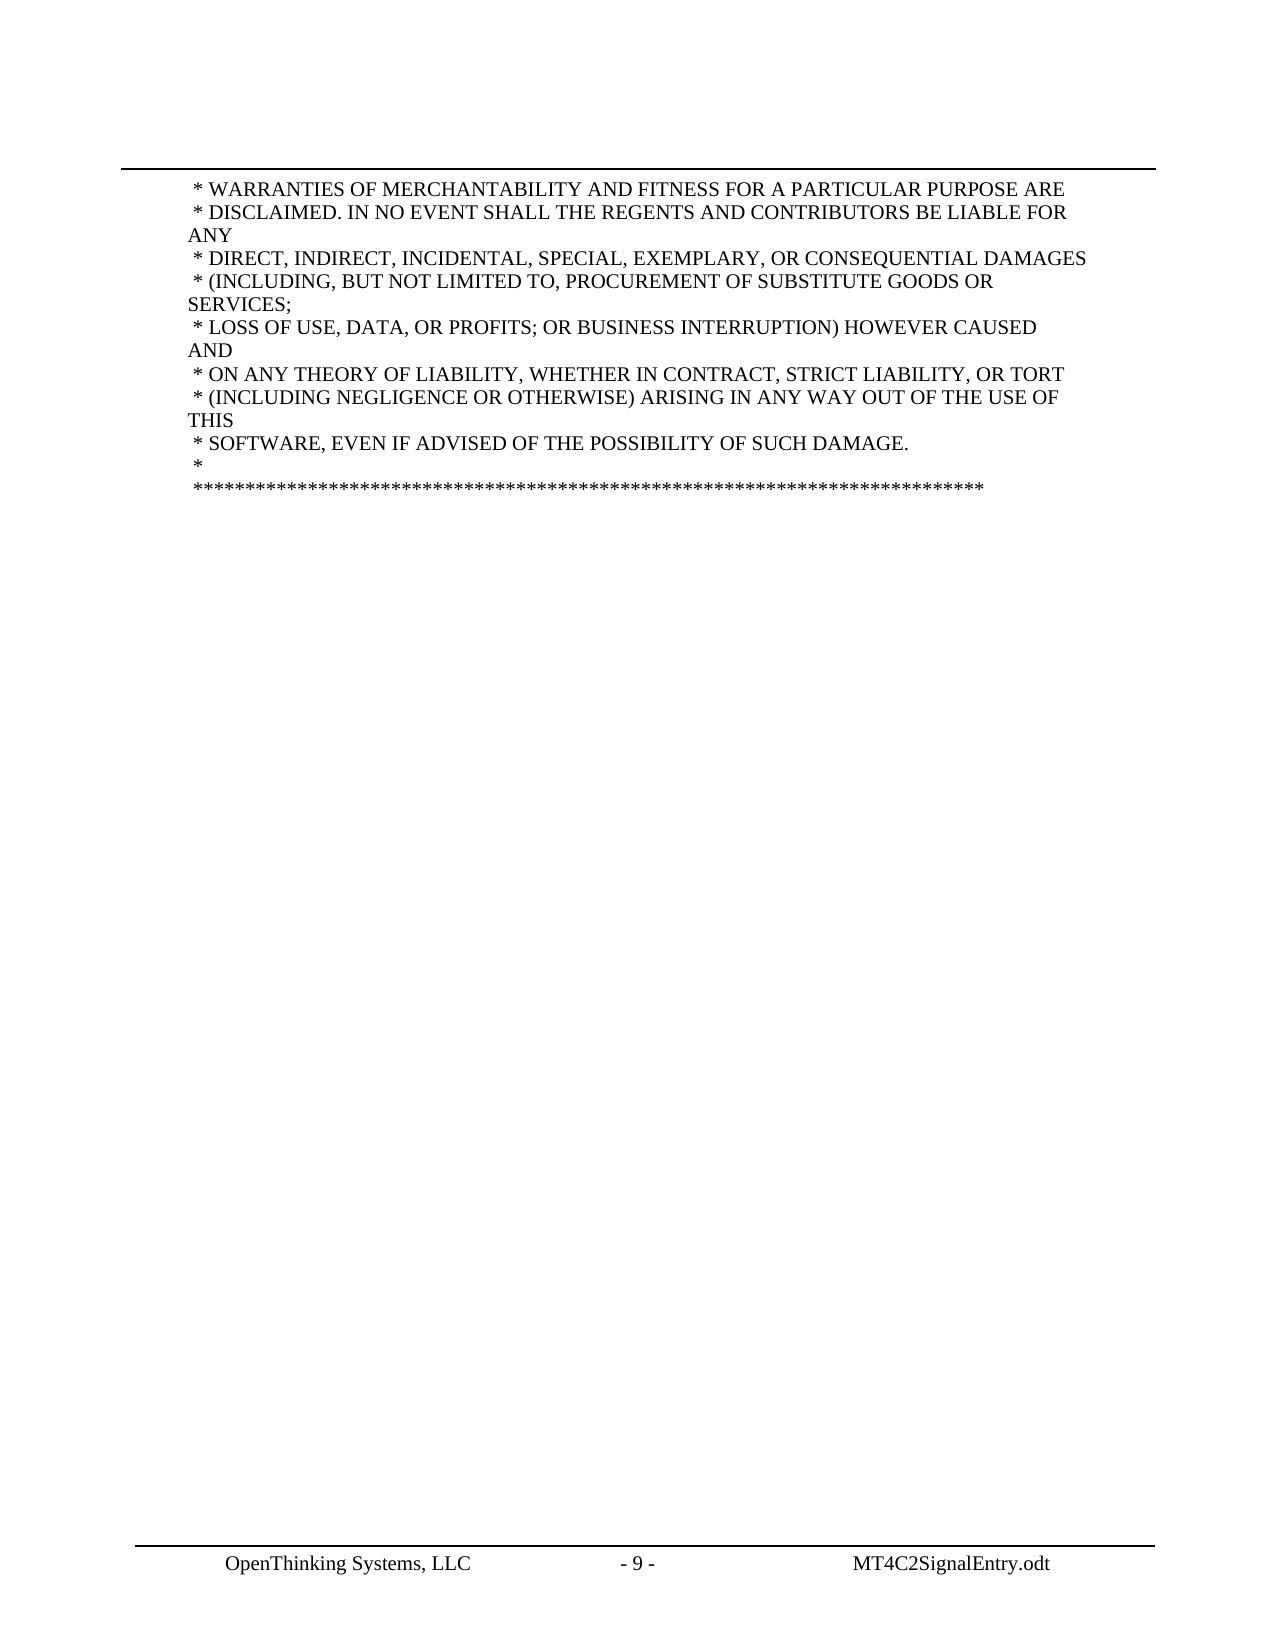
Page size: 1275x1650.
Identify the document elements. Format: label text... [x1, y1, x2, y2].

text * ON ANY THEORY OF LIABILITY, WHETHER IN CONTRACT, STRICT LIABILITY, OR TORT [187, 362, 1087, 386]
text * WARRANTIES OF MERCHANTABILITY AND FITNESS FOR A PARTICULAR PURPOSE ARE [187, 177, 1087, 201]
text * [187, 455, 1087, 478]
text * DISCLAIMED. IN NO EVENT SHALL THE REGENTS AND CONTRIBUTORS BE LIABLE FOR ANY [187, 201, 1087, 247]
text * (INCLUDING, BUT NOT LIMITED TO, PROCUREMENT OF SUBSTITUTE GOODS OR SERVICES; [187, 270, 1087, 316]
text **************************************************************************** [187, 478, 1087, 501]
text * SOFTWARE, EVEN IF ADVISED OF THE POSSIBILITY OF SUCH DAMAGE. [187, 432, 1087, 455]
text * DIRECT, INDIRECT, INCIDENTAL, SPECIAL, EXEMPLARY, OR CONSEQUENTIAL DAMAGES [187, 247, 1087, 270]
text * LOSS OF USE, DATA, OR PROFITS; OR BUSINESS INTERRUPTION) HOWEVER CAUSED AND [187, 316, 1087, 362]
text * (INCLUDING NEGLIGENCE OR OTHERWISE) ARISING IN ANY WAY OUT OF THE USE OF THIS [187, 386, 1087, 432]
